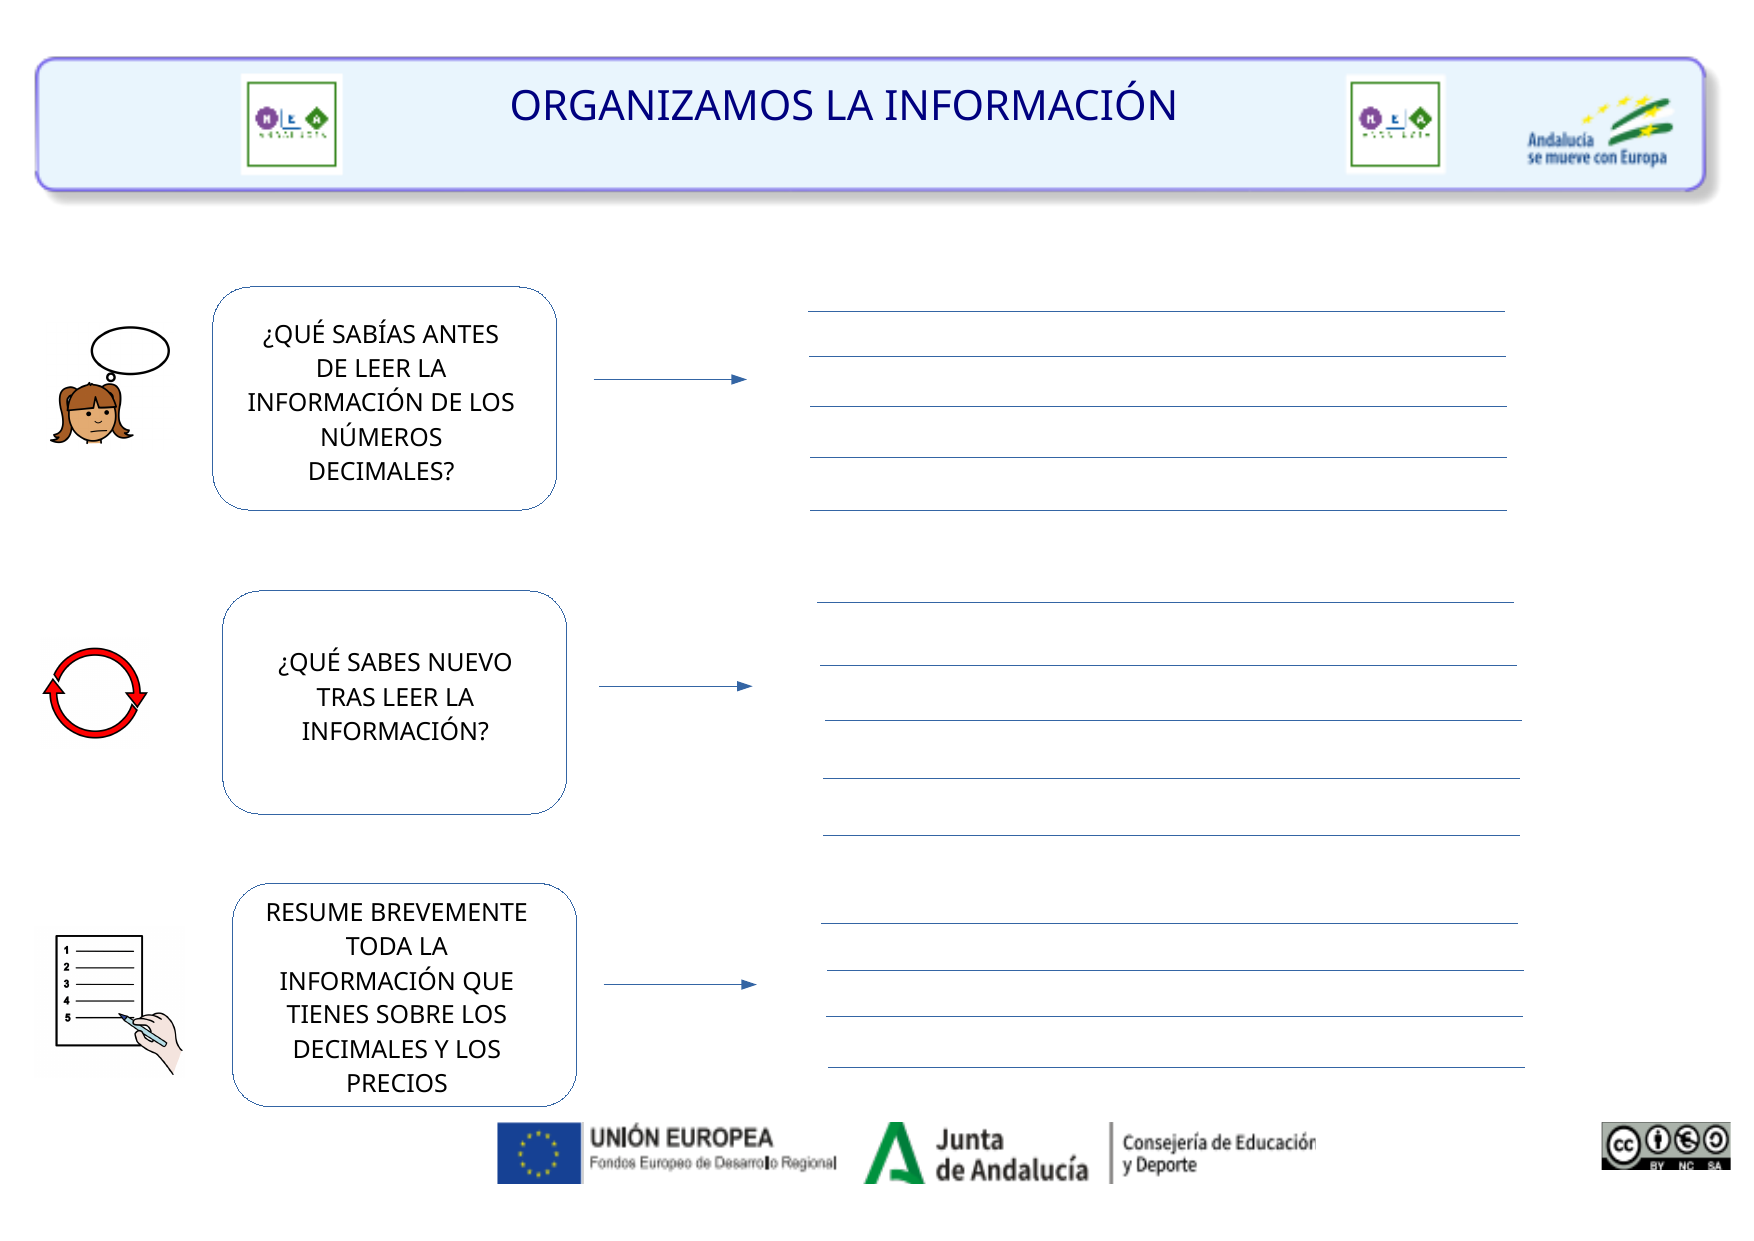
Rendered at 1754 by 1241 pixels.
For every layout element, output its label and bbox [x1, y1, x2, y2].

picture [46, 322, 174, 450]
picture [34, 926, 186, 1078]
picture [39, 637, 151, 749]
picture [17, 43, 1746, 215]
